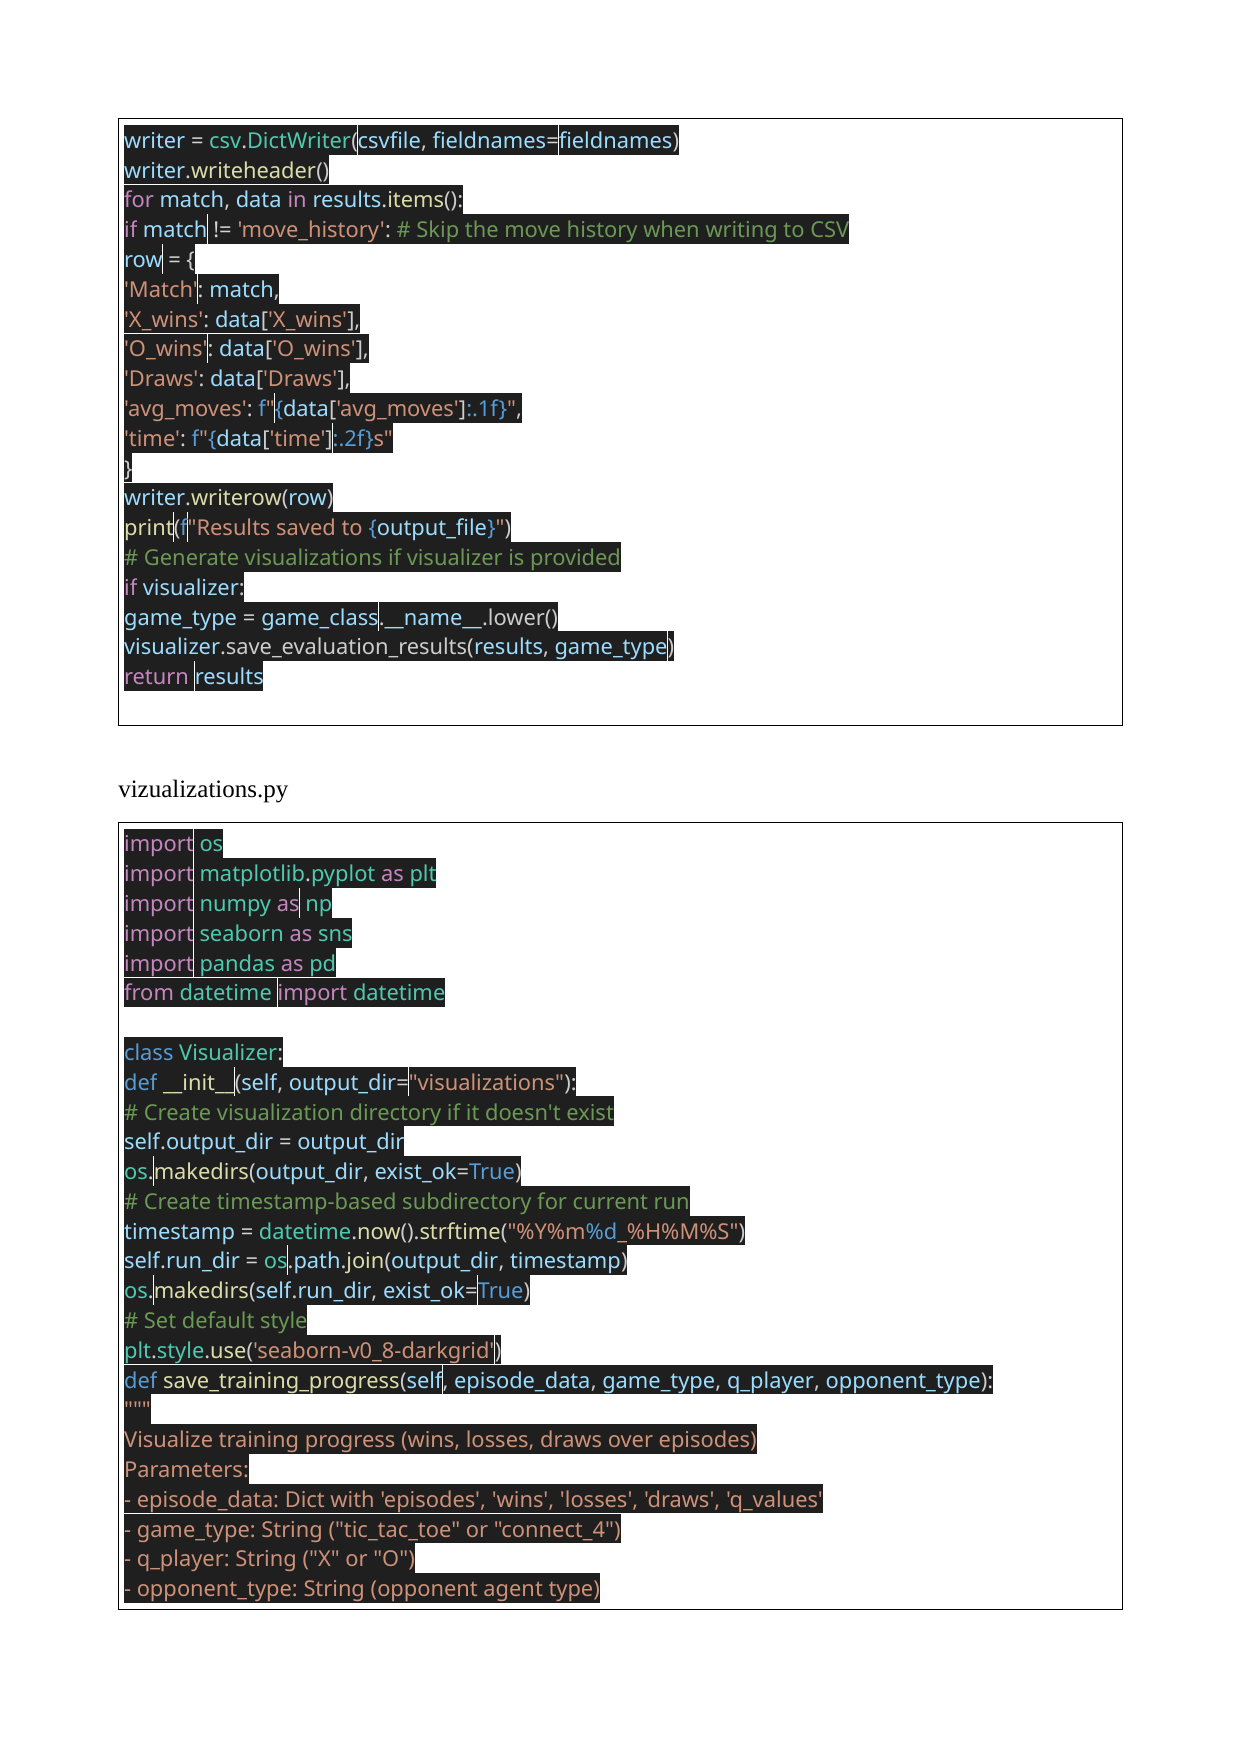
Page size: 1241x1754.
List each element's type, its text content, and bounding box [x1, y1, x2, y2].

table_header writer = csv.DictWriter(csvfile, fieldnames=fieldnames) writer.writeheader() for match, data in results.items(): if match != 'move_history': # Skip the move history when writing to CSV row = { 'Match': match, 'X_wins': data['X_wins'], 'O_wins': data['O_wins'], 'Draws': data['Draws'], 'avg_moves': f"{data['avg_moves']:.1f}", 'time': f"{data['time']:.2f}s" } writer.writerow(row) print(f"Results saved to {output_file}") # Generate visualizations if visualizer is provided if visualizer: game_type = game_class.__name__.lower() visualizer.save_evaluation_results(results, game_type) return results [119, 119, 1122, 725]
table_header import os import matplotlib.pyplot as plt import numpy as np import seaborn as sns import pandas as pd from datetime import datetime class Visualizer: def __init__(self, output_dir="visualizations"): # Create visualization directory if it doesn't exist self.output_dir = output_dir os.makedirs(output_dir, exist_ok=True) # Create timestamp-based subdirectory for current run timestamp = datetime.now().strftime("%Y%m%d_%H%M%S") self.run_dir = os.path.join(output_dir, timestamp) os.makedirs(self.run_dir, exist_ok=True) # Set default style plt.style.use('seaborn-v0_8-darkgrid') def save_training_progress(self, episode_data, game_type, q_player, opponent_type): """ Visualize training progress (wins, losses, draws over episodes) Parameters: - episode_data: Dict with 'episodes', 'wins', 'losses', 'draws', 'q_values' - game_type: String ("tic_tac_toe" or "connect_4") - q_player: String ("X" or "O") - opponent_type: String (opponent agent type) [119, 823, 1122, 1609]
text vizualizations.py [118, 774, 1122, 803]
